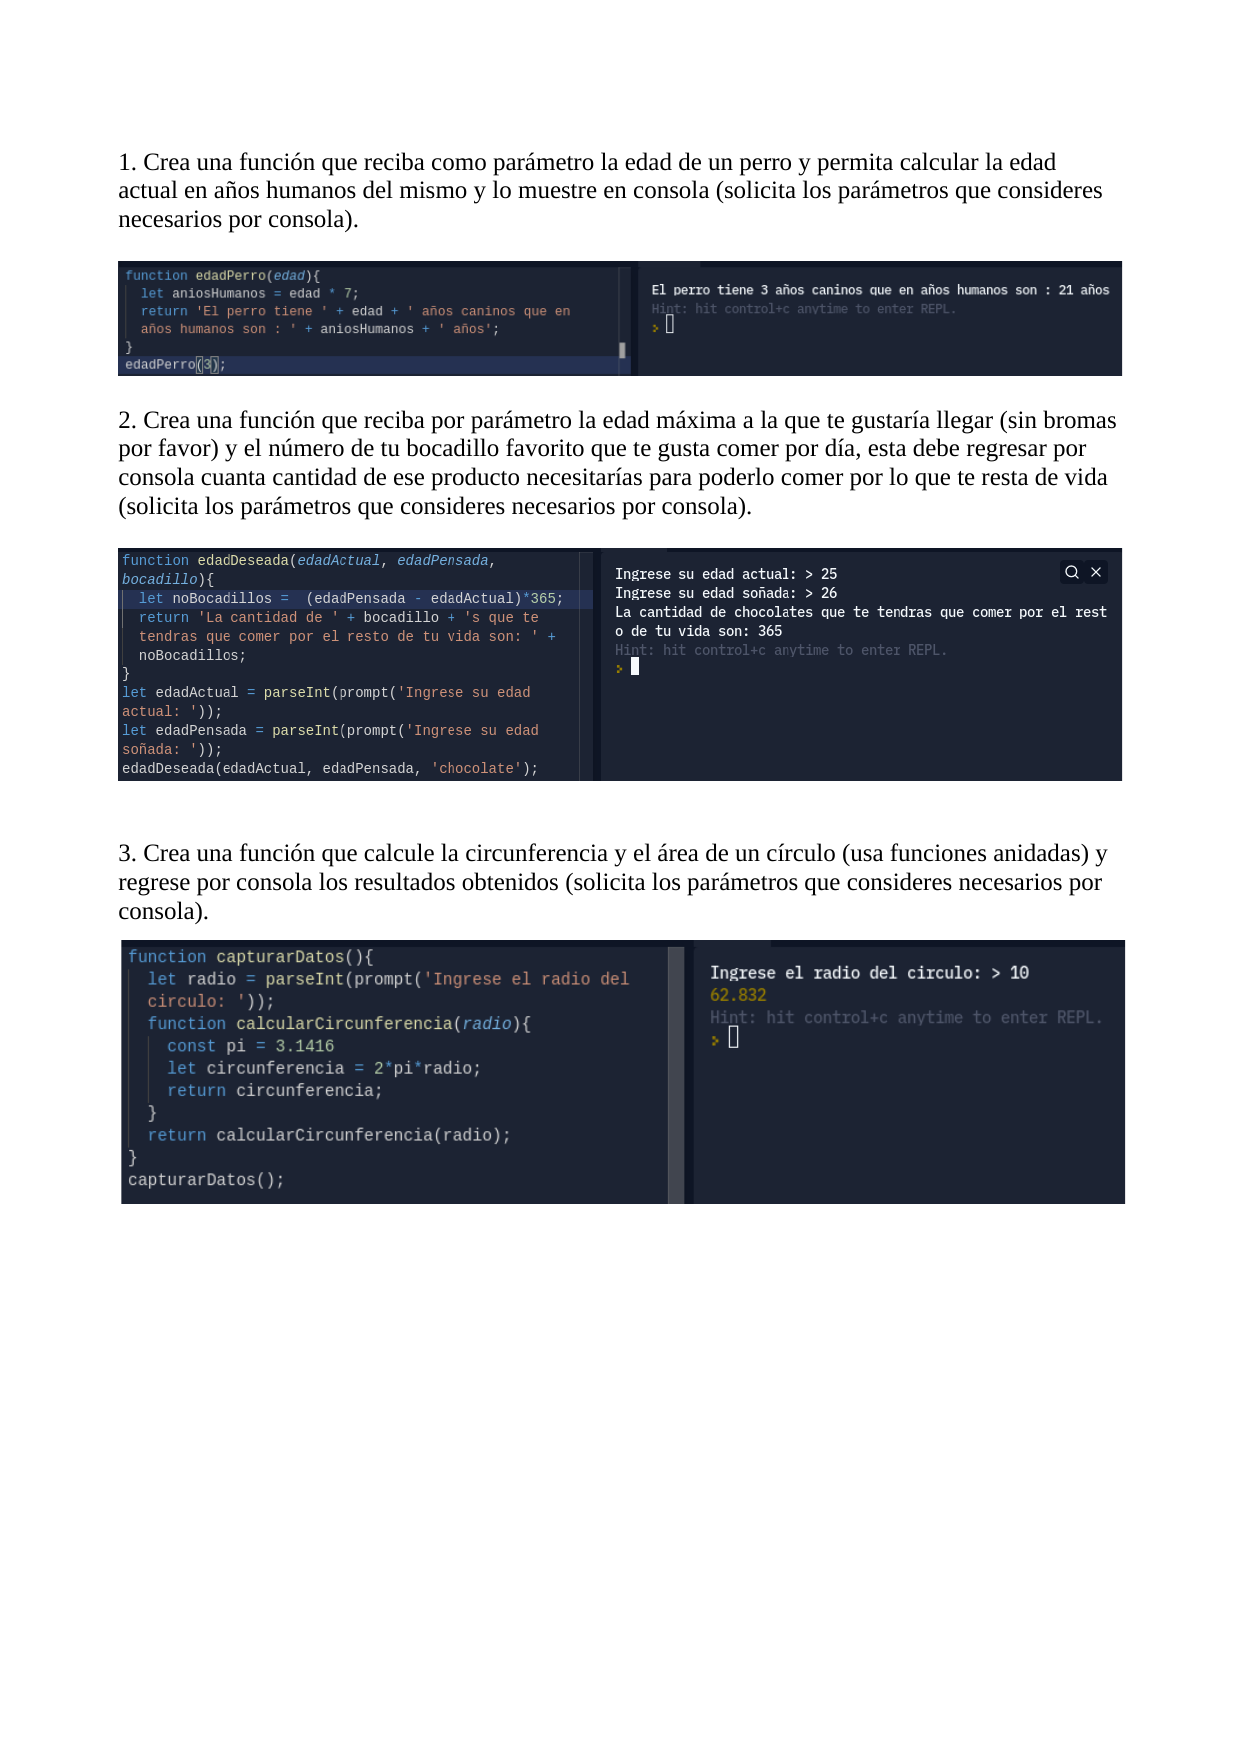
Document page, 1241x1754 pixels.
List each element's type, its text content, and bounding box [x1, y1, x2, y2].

text 3. Crea una función que calcule la circunferencia y el área de un círculo (usa funciones anidadas) y regrese por consola los resultados obtenidos (solicita los parámetros que consideres necesarios por consola). [118, 781, 1122, 1290]
picture [118, 548, 1123, 781]
picture [118, 261, 1123, 376]
text [118, 1290, 1122, 1635]
text 1. Crea una función que reciba como parámetro la edad de un perro y permita calcular la edad actual en años humanos del mismo y lo muestre en consola (solicita los parámetros que consideres necesarios por consola). [118, 147, 1122, 233]
picture [121, 940, 1126, 1204]
text 2. Crea una función que reciba por parámetro la edad máxima a la que te gustaría llegar (sin bromas por favor) y el número de tu bocadillo favorito que te gusta comer por día, esta debe regresar por consola cuanta cantidad de ese producto necesitarías para poderlo comer por lo que te resta de vida (solicita los parámetros que consideres necesarios por consola). [118, 376, 1122, 520]
